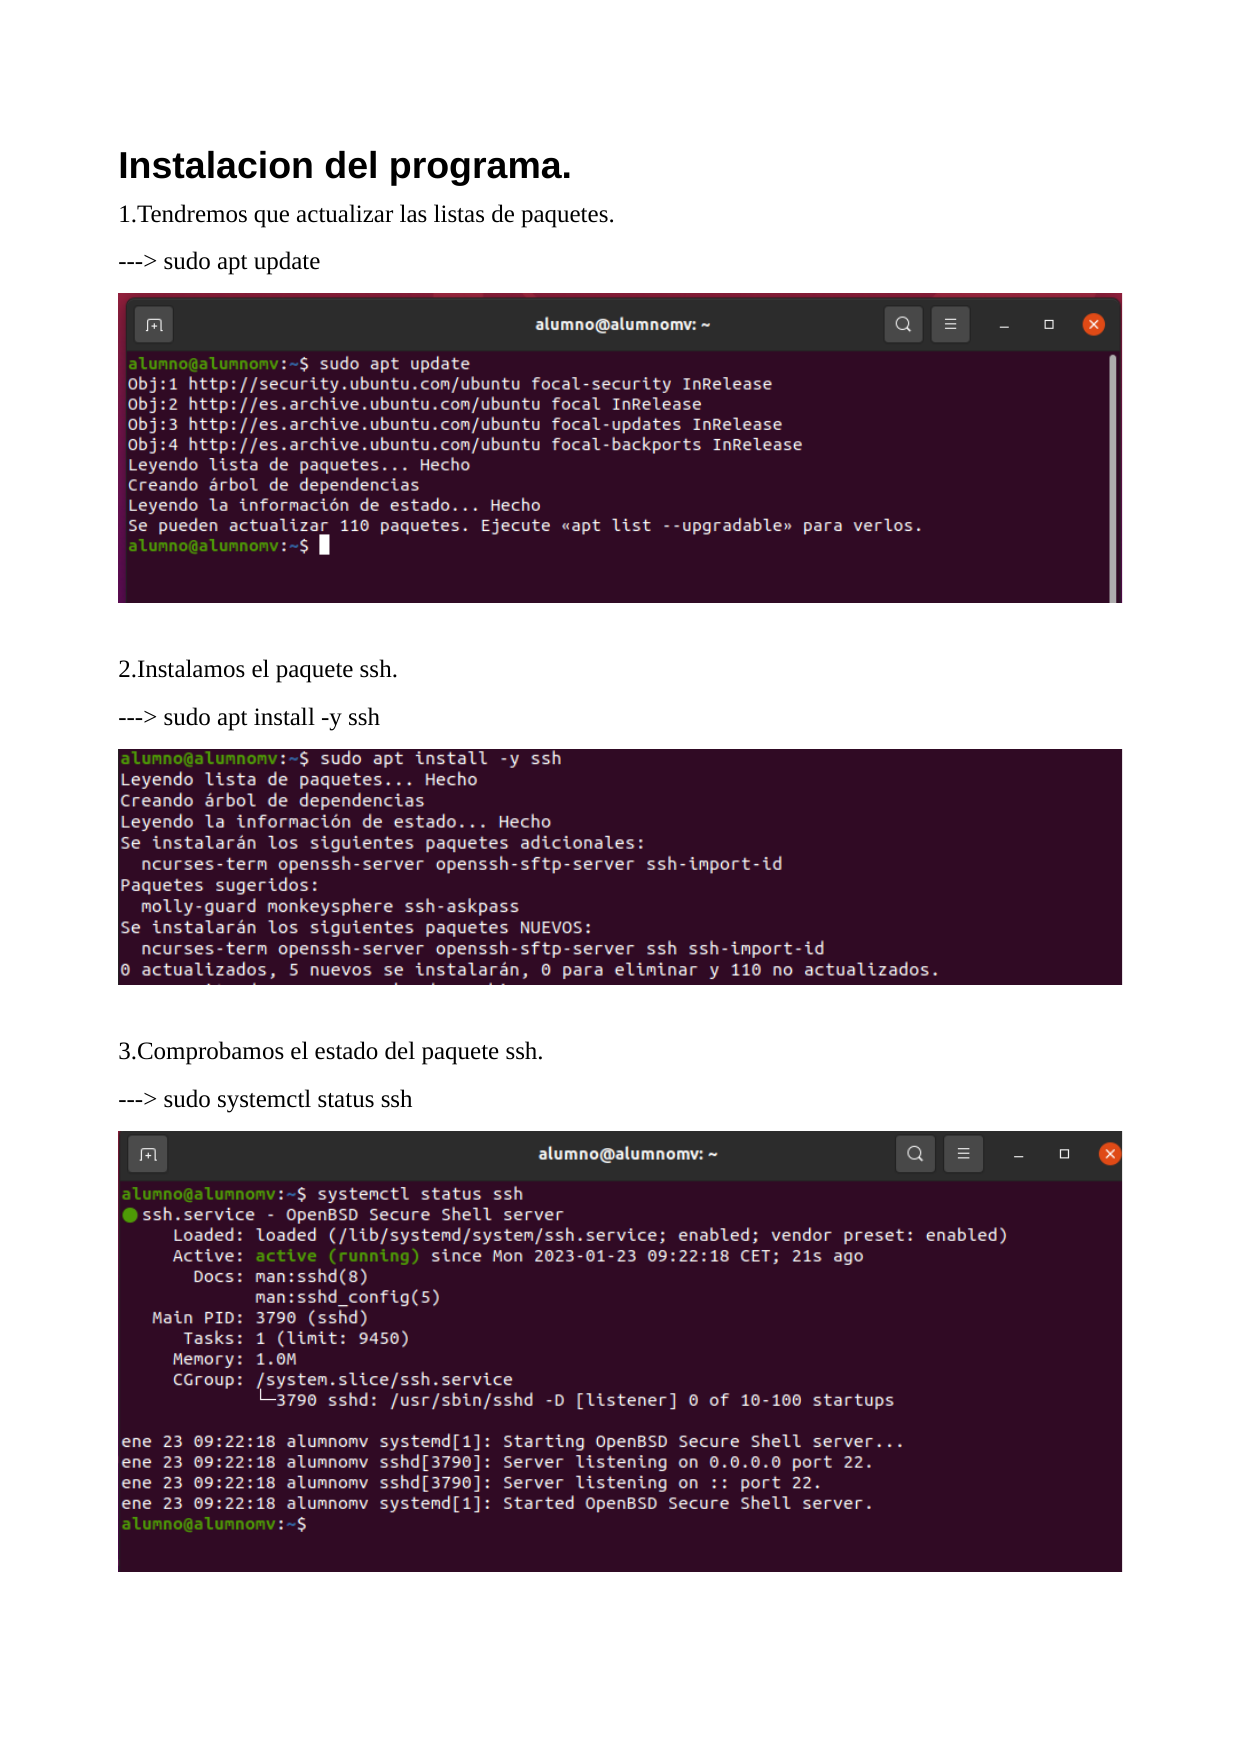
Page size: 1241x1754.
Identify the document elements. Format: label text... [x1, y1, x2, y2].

text ---> sudo apt update [118, 246, 1122, 275]
picture [118, 749, 1123, 985]
text 1.Tendremos que actualizar las listas de paquetes. [118, 199, 1122, 227]
text ---> sudo apt install -y ssh [118, 702, 1122, 731]
subtitle Instalacion del programa. [118, 143, 1122, 186]
text 3.Comprobamos el estado del paquete ssh. [118, 1036, 1122, 1065]
picture [118, 1131, 1123, 1572]
text ---> sudo systemctl status ssh [118, 1084, 1122, 1112]
picture [118, 293, 1123, 603]
text 2.Instalamos el paquete ssh. [118, 654, 1122, 683]
